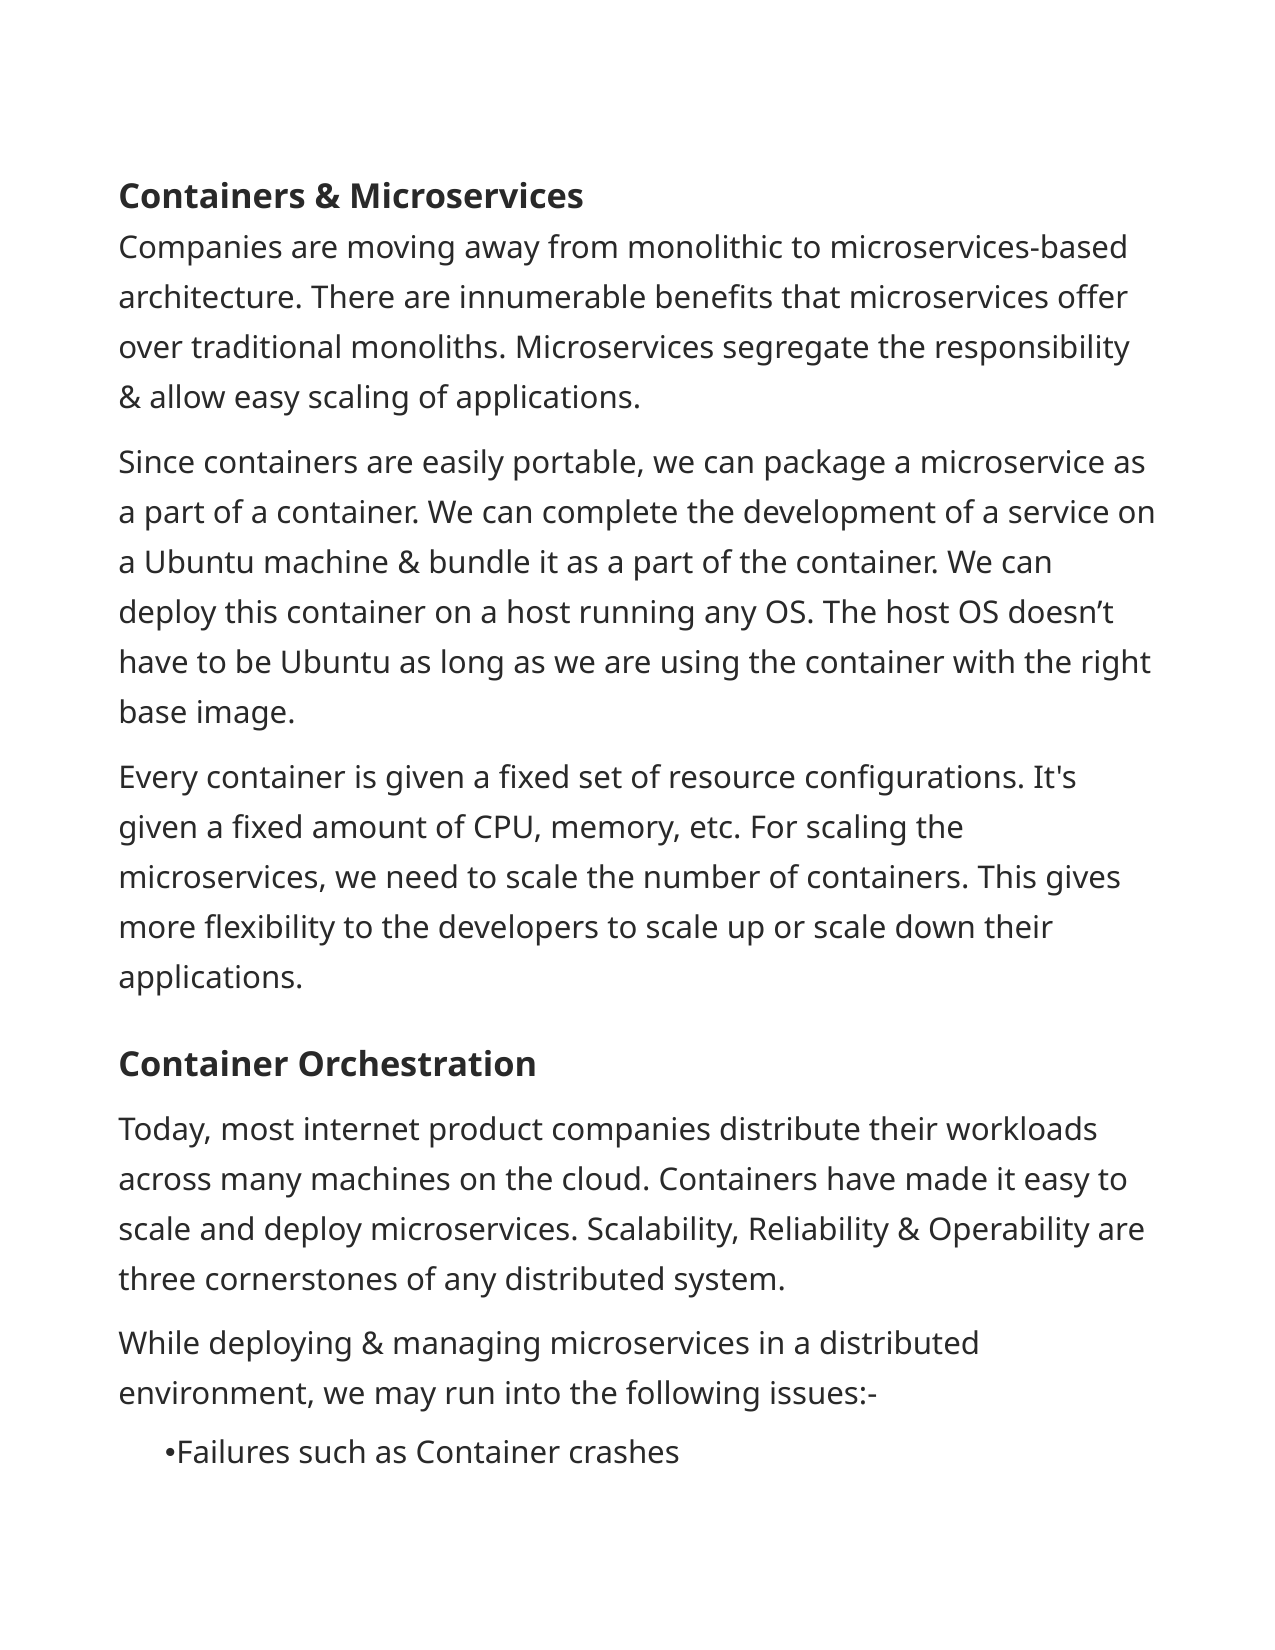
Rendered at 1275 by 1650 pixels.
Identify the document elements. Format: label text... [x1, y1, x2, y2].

text Every container is given a fixed set of resource configurations. It's given a fixed amount of CPU, memory, etc. For scaling the microservices, we need to scale the number of containers. This gives more flexibility to the developers to scale up or scale down their applications. [118, 747, 1157, 997]
text Today, most internet product companies distribute their workloads across many machines on the cloud. Containers have made it easy to scale and deploy microservices. Scalability, Reliability & Operability are three cornerstones of any distributed system. [118, 1099, 1157, 1299]
list Failures such as Container crashes [165, 1428, 1157, 1472]
text While deploying & managing microservices in a distributed environment, we may run into the following issues:- [118, 1314, 1157, 1414]
text Since containers are easily portable, we can package a microservice as a part of a container. We can complete the development of a service on a Ubuntu machine & bundle it as a part of the container. We can deploy this container on a host running any OS. The host OS doesn’t have to be Ubuntu as long as we are using the container with the right base image. [118, 433, 1157, 733]
subtitle Containers & Microservices [118, 168, 1157, 218]
text Companies are moving away from monolithic to microservices-based architecture. There are innumerable benefits that microservices offer over traditional monoliths. Microservices segregate the responsibility & allow easy scaling of applications. [118, 218, 1157, 418]
subtitle Container Orchestration [118, 1037, 1157, 1087]
